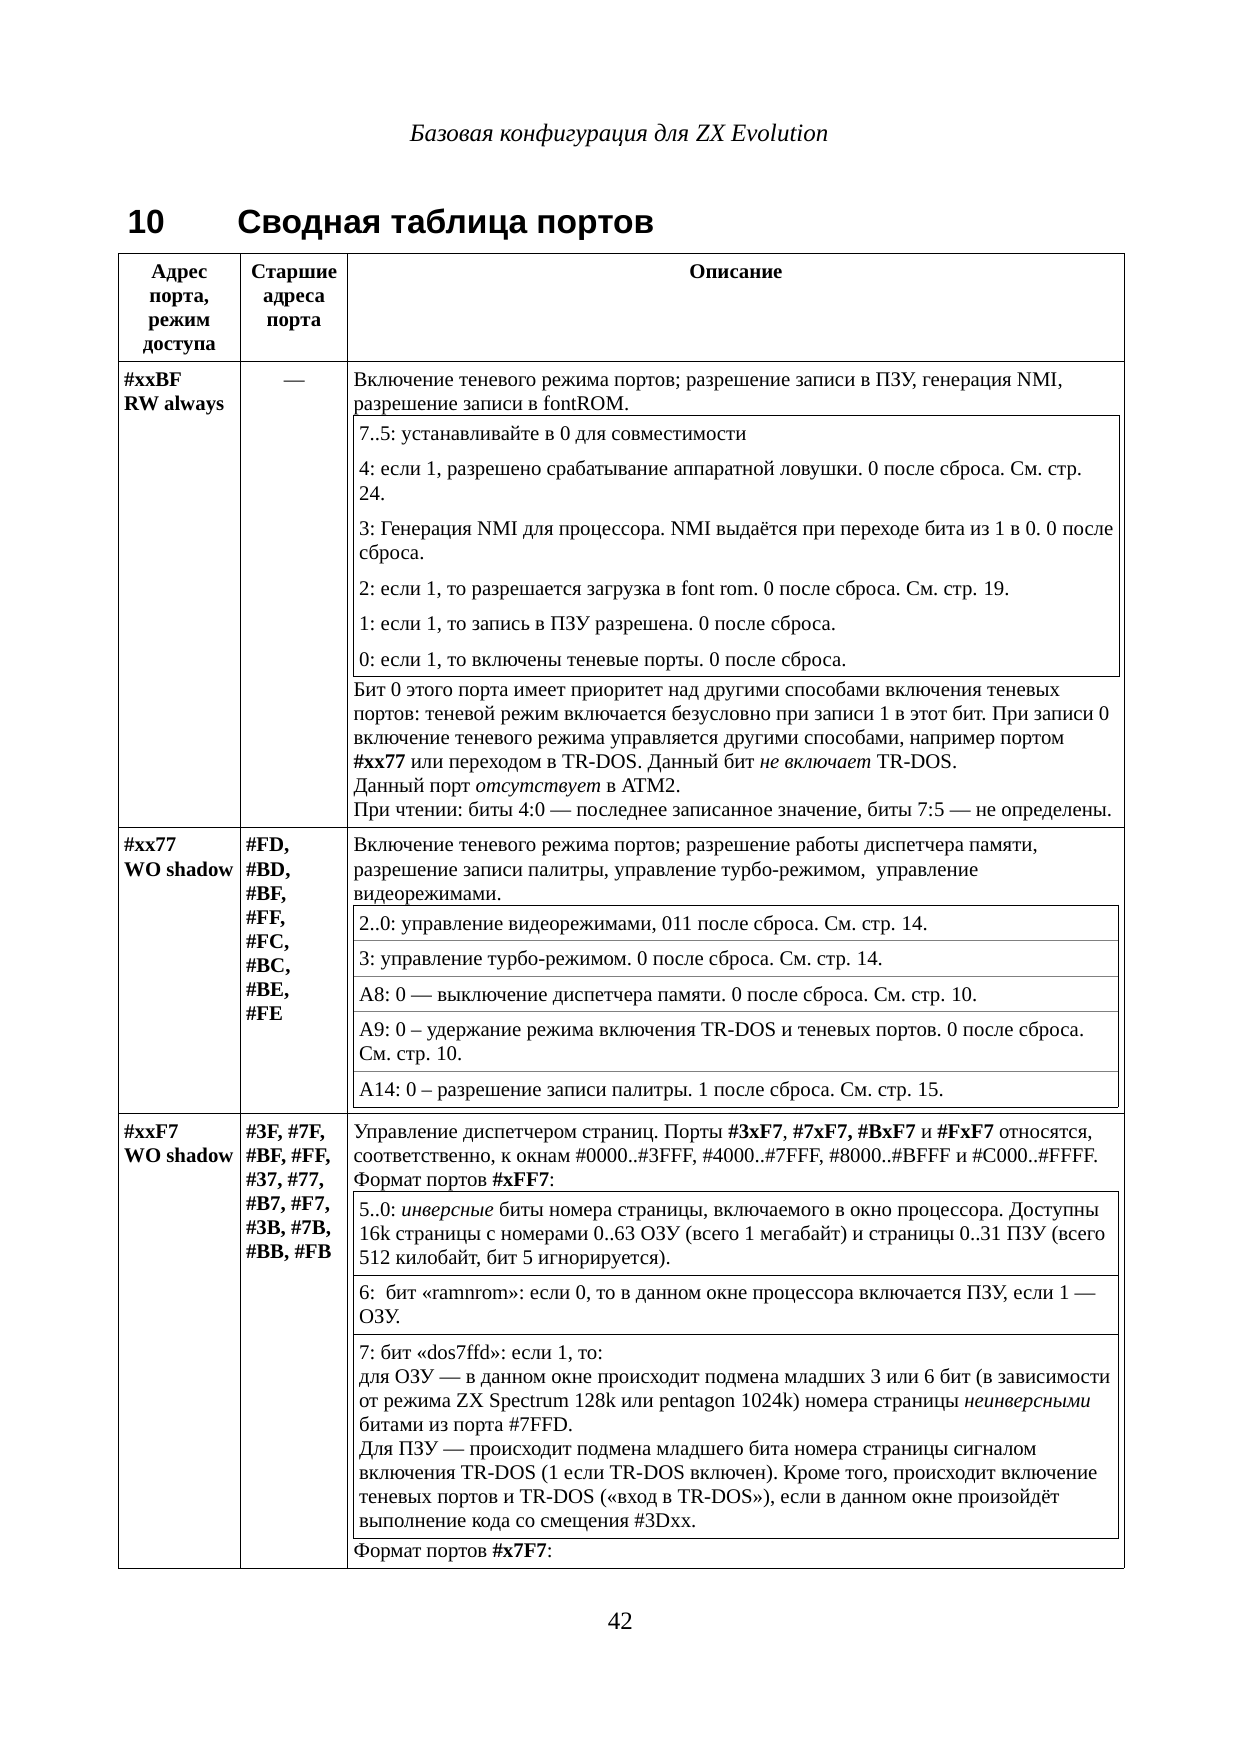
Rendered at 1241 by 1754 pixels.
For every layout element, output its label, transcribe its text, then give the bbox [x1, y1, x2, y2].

table_cell Управление диспетчером страниц. Порты #3xF7, #7xF7, #BxF7 и #FxF7 относятся, соответственно, к окнам #0000..#3FFF, #4000..#7FFF, #8000..#BFFF и #C000..#FFFF. Формат портов #xFF7: Формат портов #x7F7: [348, 1114, 1124, 1568]
table_cell #FD, #BD, #BF, #FF, #FC, #BC, #BE, #FE [241, 828, 347, 1113]
table_cell 7: бит «dos7ffd»: если 1, то: для ОЗУ — в данном окне происходит подмена младших 3 или 6 бит (в зависимости от режима ZX Spectrum 128k или pentagon 1024k) номера страницы неинверсными битами из порта #7FFD. Для ПЗУ — происходит подмена младшего бита номера страницы сигналом включения TR-DOS (1 если TR-DOS включен). Кроме того, происходит включение теневых портов и TR-DOS («вход в TR-DOS»), если в данном окне произойдёт выполнение кода со смещения #3Dxx. [354, 1335, 1118, 1538]
table_cell 1: если 1, то запись в ПЗУ разрешена. 0 после сброса. [354, 605, 1119, 641]
table_cell #xxF7 WO shadow [119, 1114, 240, 1568]
table_cell #3F, #7F, #BF, #FF, #37, #77, #B7, #F7, #3B, #7B, #BB, #FB [241, 1114, 347, 1568]
table_header Старшие адреса порта [241, 254, 347, 361]
table_header 2..0: управление видеорежимами, 011 после сброса. См. стр. 14. [354, 906, 1118, 940]
table_header Адрес порта, режим доступа [119, 254, 240, 361]
table_header 7..5: устанавливайте в 0 для совместимости [354, 416, 1119, 451]
table_header 5..0: инверсные биты номера страницы, включаемого в окно процессора. Доступны 16k страницы с номерами 0..63 ОЗУ (всего 1 мегабайт) и страницы 0..31 ПЗУ (всего 512 килобайт, бит 5 игнорируется). [354, 1192, 1118, 1274]
table_cell 6: бит «ramnrom»: если 0, то в данном окне процессора включается ПЗУ, если 1 — ОЗУ. [354, 1276, 1118, 1334]
table_cell 3: управление турбо-режимом. 0 после сброса. См. стр. 14. [354, 941, 1118, 976]
subtitle Сводная таблица портов [118, 202, 1122, 241]
table_cell 2: если 1, то разрешается загрузка в font rom. 0 после сброса. См. стр. 19. [354, 570, 1119, 605]
table_cell A8: 0 — выключение диспетчера памяти. 0 после сброса. См. стр. 10. [354, 977, 1118, 1011]
table_cell #xxBF RW always [119, 362, 240, 827]
table_cell 3: Генерация NMI для процессора. NMI выдаётся при переходе бита из 1 в 0. 0 после сброса. [354, 510, 1119, 570]
table_cell 4: если 1, разрешено срабатывание аппаратной ловушки. 0 после сброса. См. стр. 24. [354, 451, 1119, 510]
table_cell 0: если 1, то включены теневые порты. 0 после сброса. [354, 641, 1119, 676]
table_cell #xx77 WO shadow [119, 828, 240, 1113]
table_cell A9: 0 – удержание режима включения TR-DOS и теневых портов. 0 после сброса. См. стр. 10. [354, 1012, 1118, 1071]
table_cell Включение теневого режима портов; разрешение работы диспетчера памяти, разрешение записи палитры, управление турбо-режимом, управление видеорежимами. [348, 828, 1124, 1113]
table_header Описание [348, 254, 1124, 361]
table_cell A14: 0 – разрешение записи палитры. 1 после сброса. См. стр. 15. [354, 1072, 1118, 1107]
table_cell ― [241, 362, 347, 827]
table_cell Включение теневого режима портов; разрешение записи в ПЗУ, генерация NMI, разрешение записи в fontROM. Бит 0 этого порта имеет приоритет над другими способами включения теневых портов: теневой режим включается безусловно при записи 1 в этот бит. При записи 0 включение теневого режима управляется другими способами, например портом #xx77 или переходом в TR-DOS. Данный бит не включает TR-DOS. Данный порт отсутствует в ATM2. При чтении: биты 4:0 — последнее записанное значение, биты 7:5 — не определены. [348, 362, 1124, 827]
